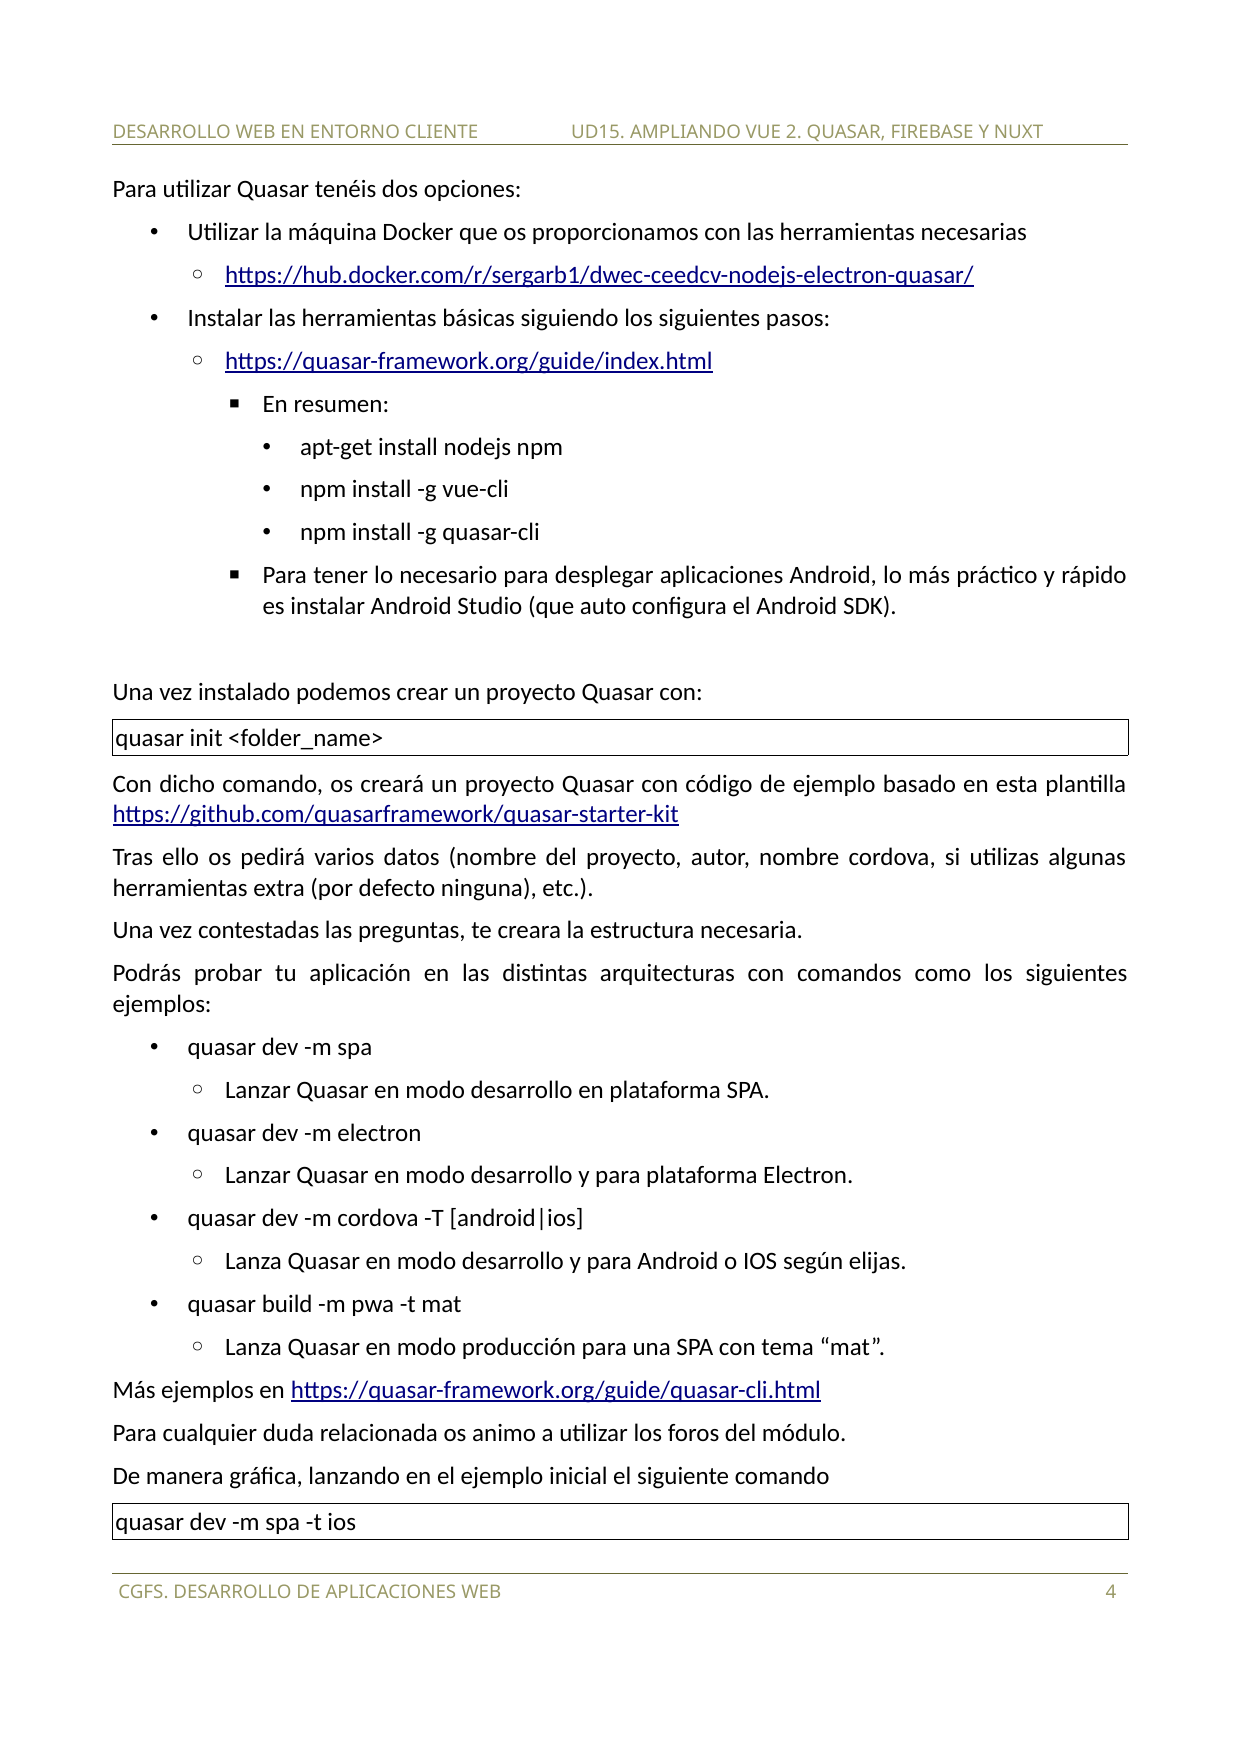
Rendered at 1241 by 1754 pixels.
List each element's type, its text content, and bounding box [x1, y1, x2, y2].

list Lanza Quasar en modo desarrollo y para Android o IOS según elijas. [187, 1246, 1128, 1276]
list https://hub.docker.com/r/sergarb1/dwec-ceedcv-nodejs-electron-quasar/ [187, 259, 1128, 289]
list Lanzar Quasar en modo desarrollo y para plataforma Electron. [187, 1160, 1128, 1190]
text Una vez contestadas las preguntas, te creara la estructura necesaria. [112, 914, 1128, 945]
text Tras ello os pedirá varios datos (nombre del proyecto, autor, nombre cordova, si utilizas algunas herramientas extra (por defecto ninguna), etc.). [112, 841, 1128, 902]
list Instalar las herramientas básicas siguiendo los siguientes pasos: [150, 302, 1128, 332]
list Lanza Quasar en modo producción para una SPA con tema “mat”. [187, 1331, 1128, 1362]
text Para utilizar Quasar tenéis dos opciones: [112, 173, 1128, 204]
text quasar init <folder_name> [113, 720, 1128, 755]
list Lanzar Quasar en modo desarrollo en plataforma SPA. [187, 1074, 1128, 1104]
text quasar dev -m spa -t ios [113, 1504, 1128, 1539]
text Para cualquier duda relacionada os animo a utilizar los foros del módulo. [112, 1417, 1128, 1448]
text Podrás probar tu aplicación en las distintas arquitecturas con comandos como los siguientes ejemplos: [112, 957, 1128, 1018]
text Más ejemplos en https://quasar-framework.org/guide/quasar-cli.html [112, 1374, 1128, 1405]
list Para tener lo necesario para desplegar aplicaciones Android, lo más práctico y rápido es instalar Android Studio (que auto configura el Android SDK). [225, 559, 1128, 621]
list quasar dev -m spa [150, 1031, 1128, 1061]
list apt-get install nodejs npm [262, 431, 1128, 461]
list quasar dev -m electron [150, 1117, 1128, 1147]
list Utilizar la máquina Docker que os proporcionamos con las herramientas necesarias [150, 216, 1128, 247]
list quasar build -m pwa -t mat [150, 1288, 1128, 1319]
list https://quasar-framework.org/guide/index.html [187, 345, 1128, 375]
list En resumen: [225, 388, 1128, 418]
list quasar dev -m cordova -T [android|ios] [150, 1203, 1128, 1233]
list npm install -g vue-cli [262, 474, 1128, 504]
text De manera gráfica, lanzando en el ejemplo inicial el siguiente comando [112, 1460, 1128, 1491]
text Con dicho comando, os creará un proyecto Quasar con código de ejemplo basado en esta plantilla https://github.com/quasarframework/quasar-starter-kit [112, 768, 1128, 829]
list npm install -g quasar-cli [262, 517, 1128, 547]
text Una vez instalado podemos crear un proyecto Quasar con: [112, 676, 1128, 706]
